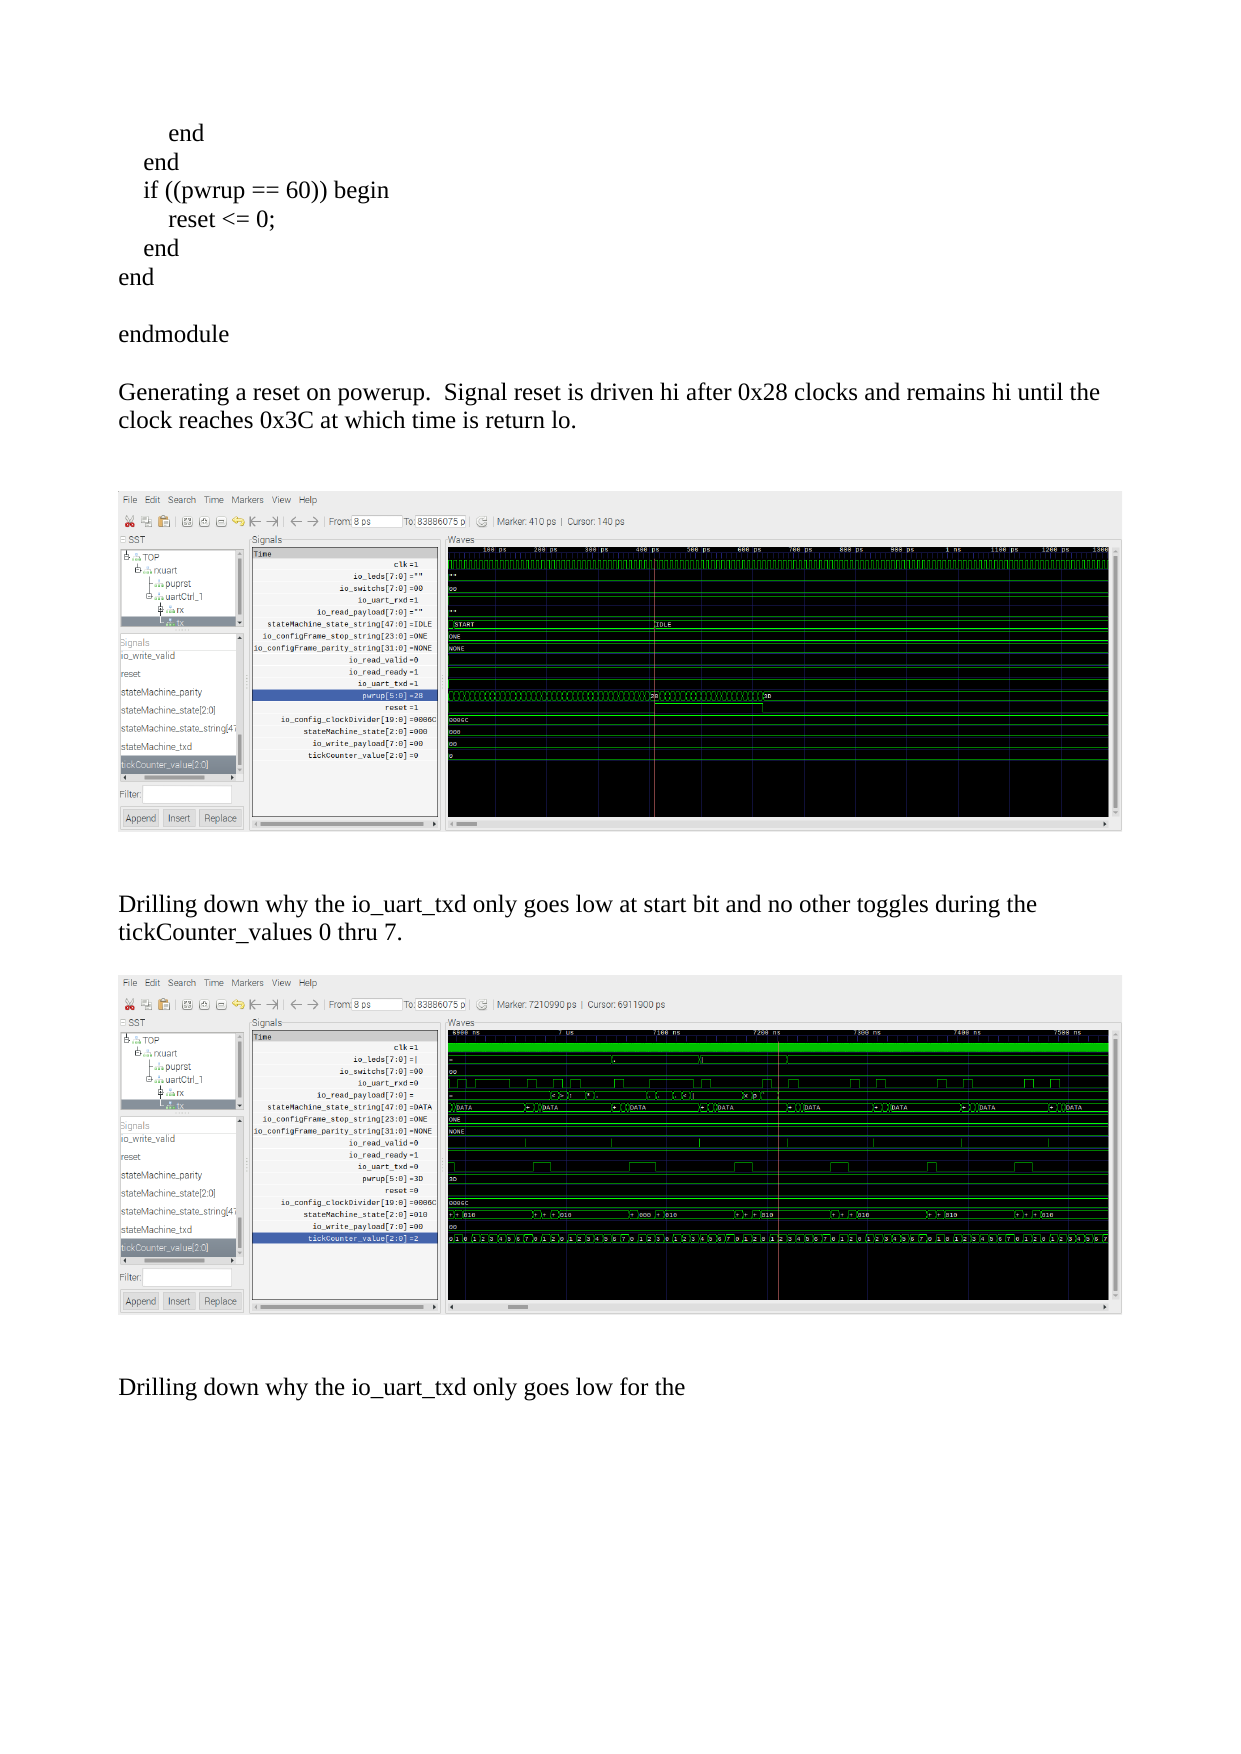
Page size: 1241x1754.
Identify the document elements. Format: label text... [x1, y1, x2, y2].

text Generating a reset on powerup. Signal reset is driven hi after 0x28 clocks and remains hi until the clock reaches 0x3C at which time is return lo. [118, 377, 1122, 434]
text reset <= 0; [118, 204, 1122, 233]
text Drilling down why the io_uart_txd only goes low at start bit and no other toggles during the tickCounter_values 0 thru 7. [118, 889, 1122, 946]
text if ((pwrup == 60)) begin [118, 176, 1122, 204]
text end [118, 262, 1122, 291]
picture [118, 975, 1123, 1315]
text endmodule [118, 319, 1122, 348]
text end [118, 118, 1122, 147]
text end [118, 147, 1122, 176]
text end [118, 233, 1122, 262]
picture [118, 491, 1123, 832]
text Drilling down why the io_uart_txd only goes low for the [118, 1372, 1122, 1400]
